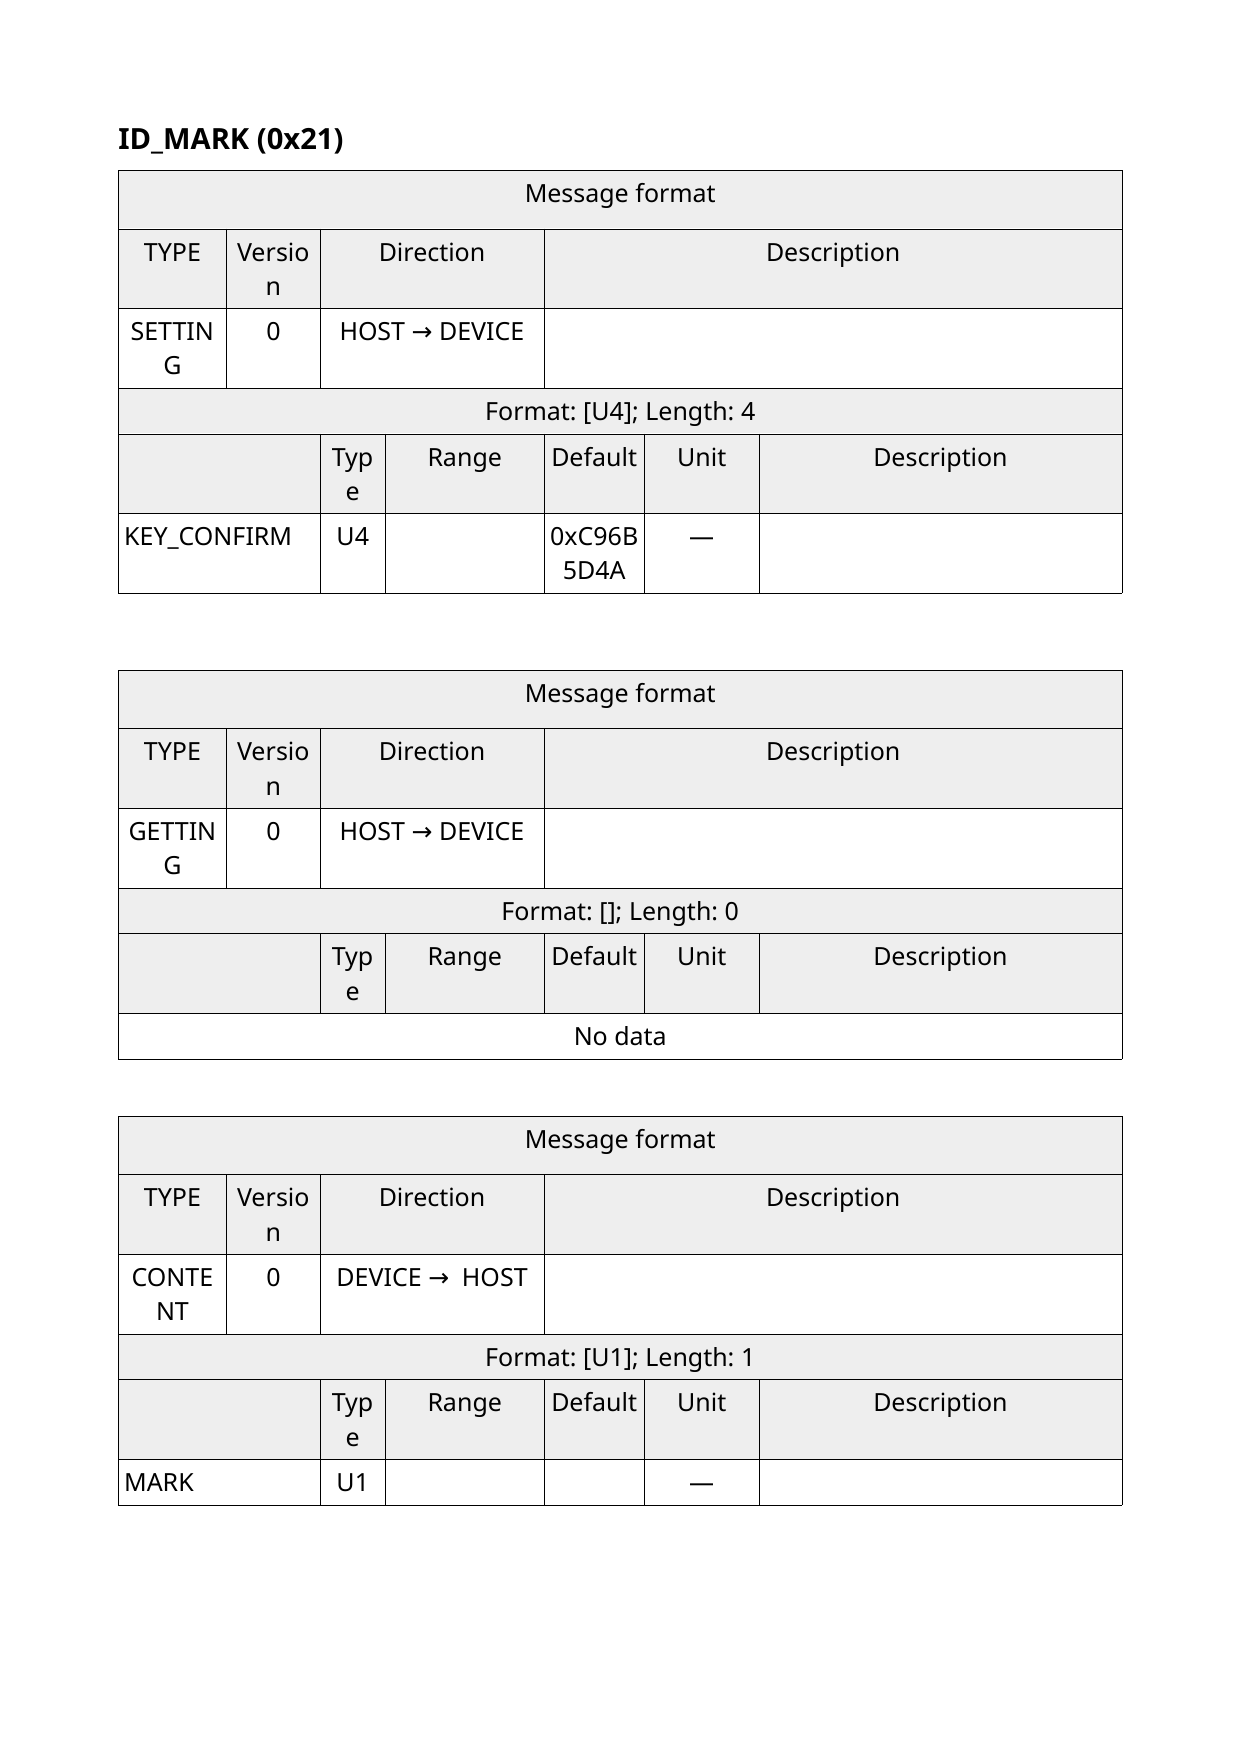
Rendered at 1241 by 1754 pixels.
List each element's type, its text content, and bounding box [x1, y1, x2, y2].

table_cell TYPE [119, 729, 226, 808]
table_cell Type [321, 934, 385, 1013]
table_cell TYPE [119, 230, 226, 308]
table_cell GETTING [119, 809, 226, 888]
table_cell Range [386, 1380, 544, 1459]
table_cell [760, 514, 1122, 593]
table_cell Format: [U1]; Length: 1 [119, 1335, 1122, 1379]
table_cell MARK [119, 1460, 320, 1504]
table_cell [386, 514, 544, 593]
table_cell 0 [227, 309, 320, 388]
table_cell Version [227, 729, 320, 808]
table_cell 0xC96B 5D4A [545, 514, 644, 593]
table_cell [119, 1380, 320, 1459]
table_cell Version [227, 1175, 320, 1254]
table_cell U4 [321, 514, 385, 593]
table_cell Unit [645, 1380, 759, 1459]
table_cell Description [545, 230, 1122, 308]
table_cell [545, 809, 1122, 888]
table_cell Description [545, 1175, 1122, 1254]
table_cell SETTING [119, 309, 226, 388]
table_header Message format [119, 1117, 1122, 1174]
table_header Message format [119, 171, 1122, 228]
table_cell — [645, 1460, 759, 1504]
table_cell [545, 309, 1122, 388]
table_cell Direction [321, 1175, 544, 1254]
table_cell Default [545, 1380, 644, 1459]
table_cell Version [227, 230, 320, 308]
table_cell Format: [U4]; Length: 4 [119, 389, 1122, 433]
table_cell Type [321, 435, 385, 513]
table_cell — [645, 514, 759, 593]
table_cell [119, 934, 320, 1013]
table_cell Description [760, 435, 1122, 513]
table_cell Format: []; Length: 0 [119, 889, 1122, 933]
table_header Message format [119, 671, 1122, 728]
table_cell HOST → DEVICE [321, 809, 544, 888]
table_cell Unit [645, 934, 759, 1013]
table_cell [386, 1460, 544, 1504]
table_cell Default [545, 435, 644, 513]
table_cell CONTENT [119, 1255, 226, 1334]
table_cell No data [119, 1014, 1122, 1058]
table_cell DEVICE → HOST [321, 1255, 544, 1334]
table_cell Unit [645, 435, 759, 513]
table_cell 0 [227, 1255, 320, 1334]
table_cell Range [386, 435, 544, 513]
table_cell Default [545, 934, 644, 1013]
subtitle ID_MARK (0x21) [118, 118, 1122, 158]
table_cell HOST → DEVICE [321, 309, 544, 388]
table_cell U1 [321, 1460, 385, 1504]
table_cell [545, 1255, 1122, 1334]
table_cell TYPE [119, 1175, 226, 1254]
table_cell [119, 435, 320, 513]
table_cell Range [386, 934, 544, 1013]
table_cell Description [760, 1380, 1122, 1459]
table_cell Type [321, 1380, 385, 1459]
table_cell Direction [321, 729, 544, 808]
table_cell [760, 1460, 1122, 1504]
table_cell Description [760, 934, 1122, 1013]
table_cell Direction [321, 230, 544, 308]
table_cell Description [545, 729, 1122, 808]
table_cell 0 [227, 809, 320, 888]
table_cell [545, 1460, 644, 1504]
table_cell KEY_CONFIRM [119, 514, 320, 593]
